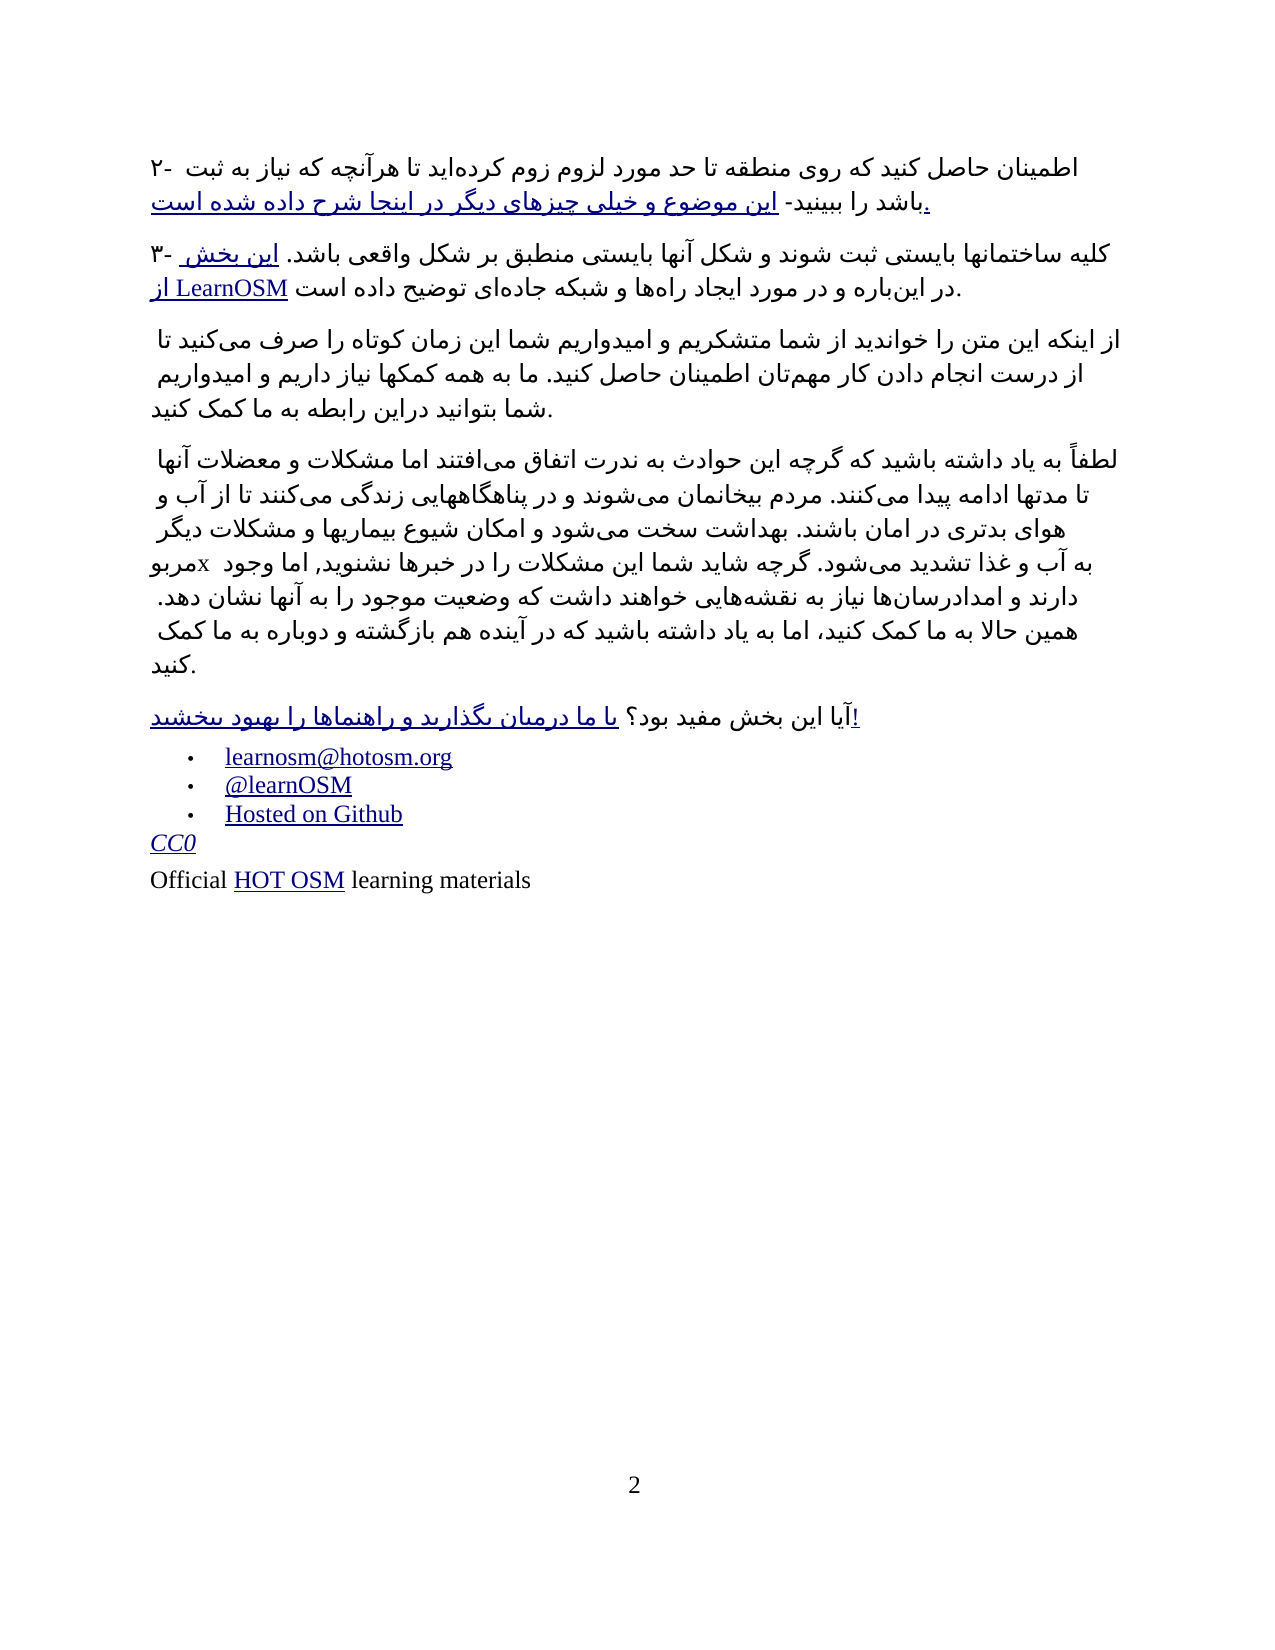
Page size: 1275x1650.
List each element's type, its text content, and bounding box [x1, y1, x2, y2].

text از اینکه این متن را خواندید از شما متشکریم و امیدواریم شما این زمان کوتاه را صرف می‌کنید تا از درست انجام دادن کار مهم‌تان اطمینان حاصل کنید. ما به همه کمکها نیاز داریم و امیدواریم شما بتوانید دراین رابطه به ما کمک کنید. [150, 322, 1125, 424]
text CC0 [150, 828, 1125, 857]
list Hosted on Github [187, 799, 1125, 828]
text ۲- اطمینان حاصل کنید که روی منطقه تا حد مورد لزوم زوم کرده‌اید تا هرآنچه که نیاز به ثبت باشد را ببینید- این موضوع و خیلی چیزهای دیگر در اینجا شرح داده شده است. [150, 150, 1125, 218]
list learnosm@hotosm.org [187, 742, 1125, 770]
list @learnOSM [187, 770, 1125, 799]
text آیا این بخش مفید بود؟ با ما درمیان بگذارید و راهنماها را بهبود ببخشید! [150, 698, 1125, 733]
text ۳- کلیه ساختمانها بایستی ثبت شوند و شکل آنها بایستی منطبق بر شکل واقعی باشد. این بخش از LearnOSM در این‌باره و در مورد ایجاد راه‌ها و شبکه جاده‌ای توضیح داده است. [150, 236, 1125, 304]
text Official HOT OSM learning materials [150, 866, 1125, 894]
text لطفاً به یاد داشته باشید که گرچه این حوادث به ندرت اتفاق می‌افتند اما مشکلات و معضلات آنها تا مدتها ادامه پیدا می‌کنند. مردم بیخانمان می‌شوند و در پناهگاههایی زندگی می‌کنند تا از آب و هوای بدتری در امان باشند. بهداشت سخت می‌شود و امکان شیوع بیماریها و مشکلات دیگر مربوx به آب و غذا تشدید می‌شود. گرچه شاید شما این مشکلات را در خبرها نشنوید, اما وجود دارند و امدادرسان‌ها نیاز به نقشه‌هایی خواهند داشت که وضعیت موجود را به آنها نشان دهد. همین حالا به ما کمک کنید، اما به یاد داشته باشید که در آینده هم بازگشته و دوباره به ما کمک کنید. [150, 442, 1125, 681]
